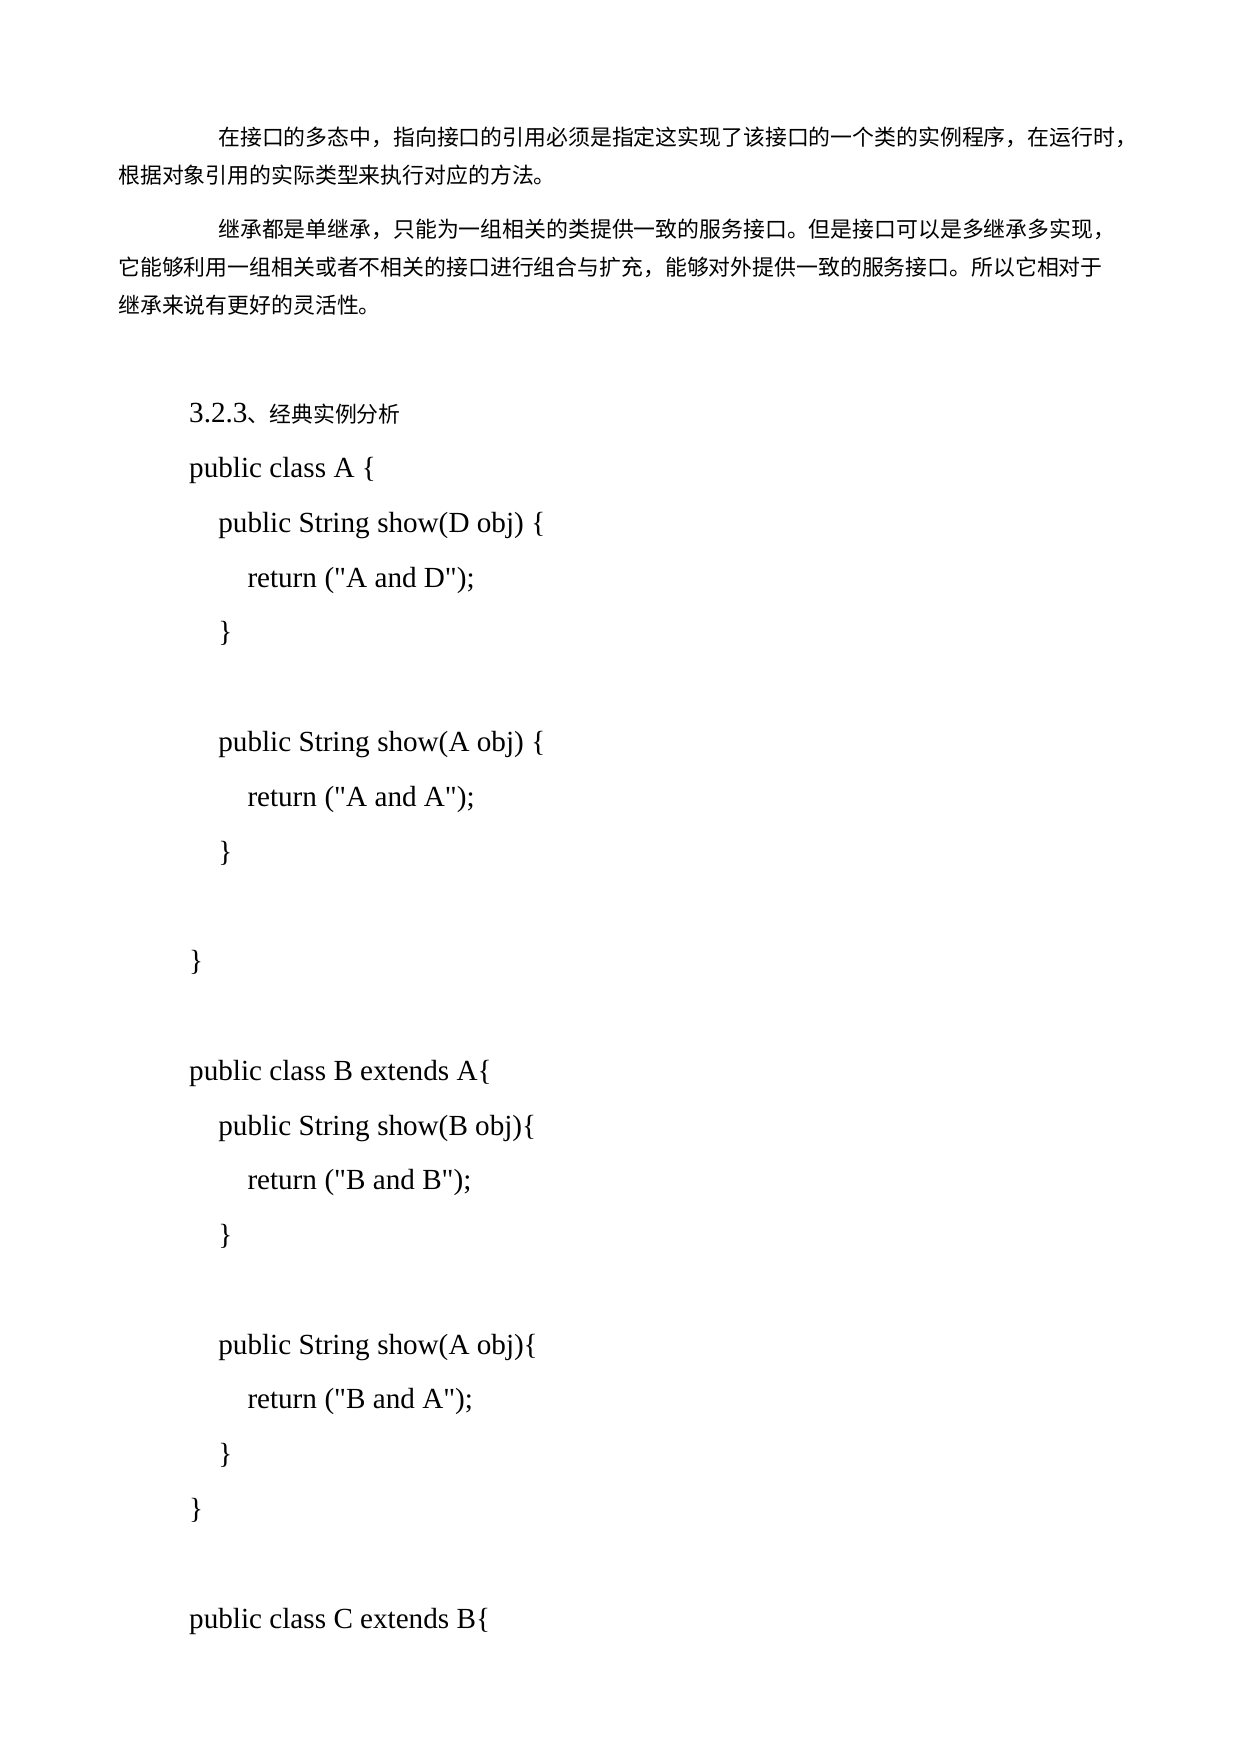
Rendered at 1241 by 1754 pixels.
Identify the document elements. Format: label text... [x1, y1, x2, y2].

text } [118, 1436, 1122, 1470]
text public String show(A obj) { [118, 724, 1122, 758]
text 3.2.3、经典实例分析 [118, 395, 1122, 429]
text public String show(A obj){ [118, 1327, 1122, 1360]
text return ("A and D"); [118, 560, 1122, 593]
text public class C extends B{ [118, 1601, 1122, 1634]
text return ("B and B"); [118, 1162, 1122, 1196]
text } [118, 834, 1122, 867]
text } [118, 943, 1122, 977]
text 继承都是单继承，只能为一组相关的类提供一致的服务接口。但是接口可以是多继承多实现，它能够利用一组相关或者不相关的接口进行组合与扩充，能够对外提供一致的服务接口。所以它相对于继承来说有更好的灵活性。 [118, 210, 1122, 320]
text } [118, 1217, 1122, 1251]
text return ("B and A"); [118, 1382, 1122, 1415]
text public String show(D obj) { [118, 505, 1122, 538]
text return ("A and A"); [118, 779, 1122, 812]
text public class A { [118, 450, 1122, 484]
text } [118, 1491, 1122, 1525]
text } [118, 614, 1122, 648]
text public class B extends A{ [118, 1053, 1122, 1086]
text public String show(B obj){ [118, 1108, 1122, 1141]
text 在接口的多态中，指向接口的引用必须是指定这实现了该接口的一个类的实例程序，在运行时，根据对象引用的实际类型来执行对应的方法。 [118, 118, 1122, 189]
